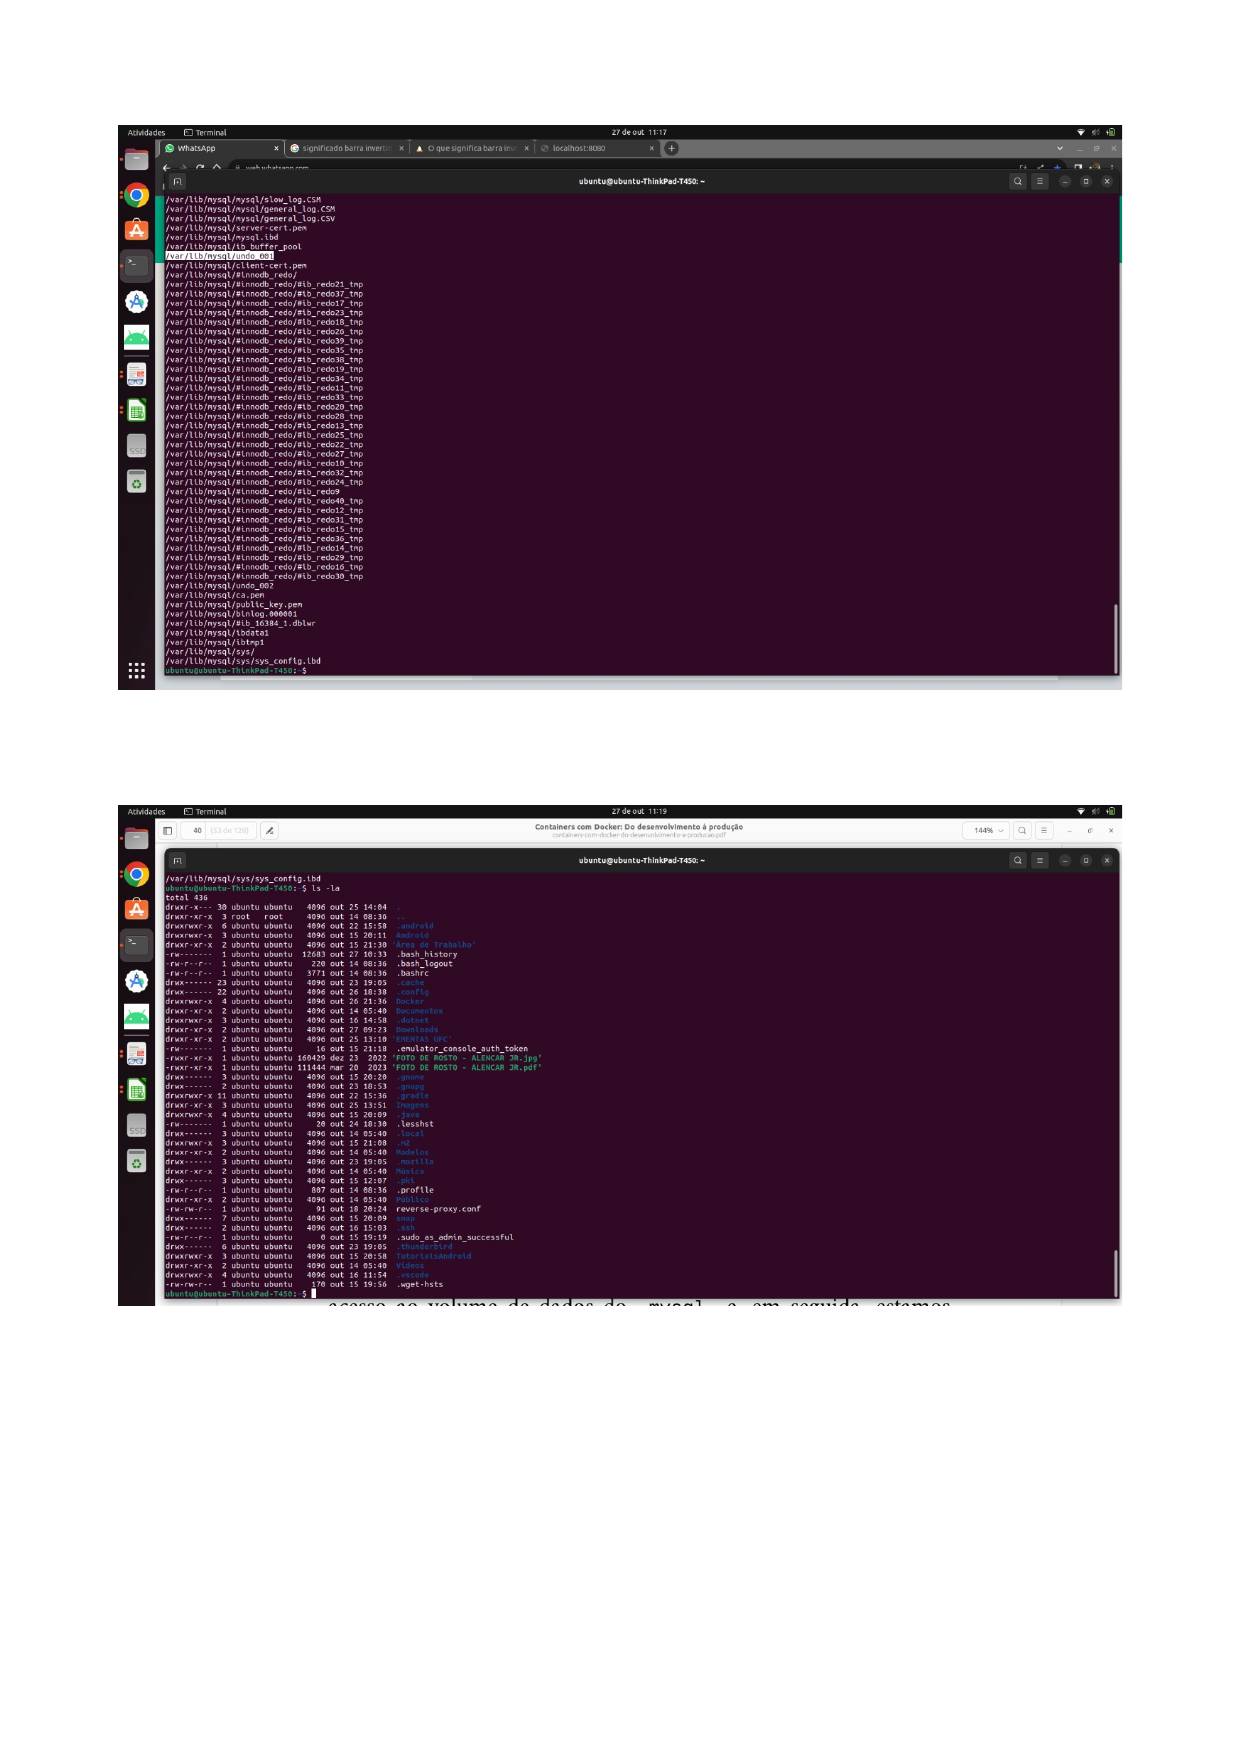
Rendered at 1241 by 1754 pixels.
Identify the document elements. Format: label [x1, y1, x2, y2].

picture [118, 805, 1123, 1306]
picture [118, 125, 1123, 690]
